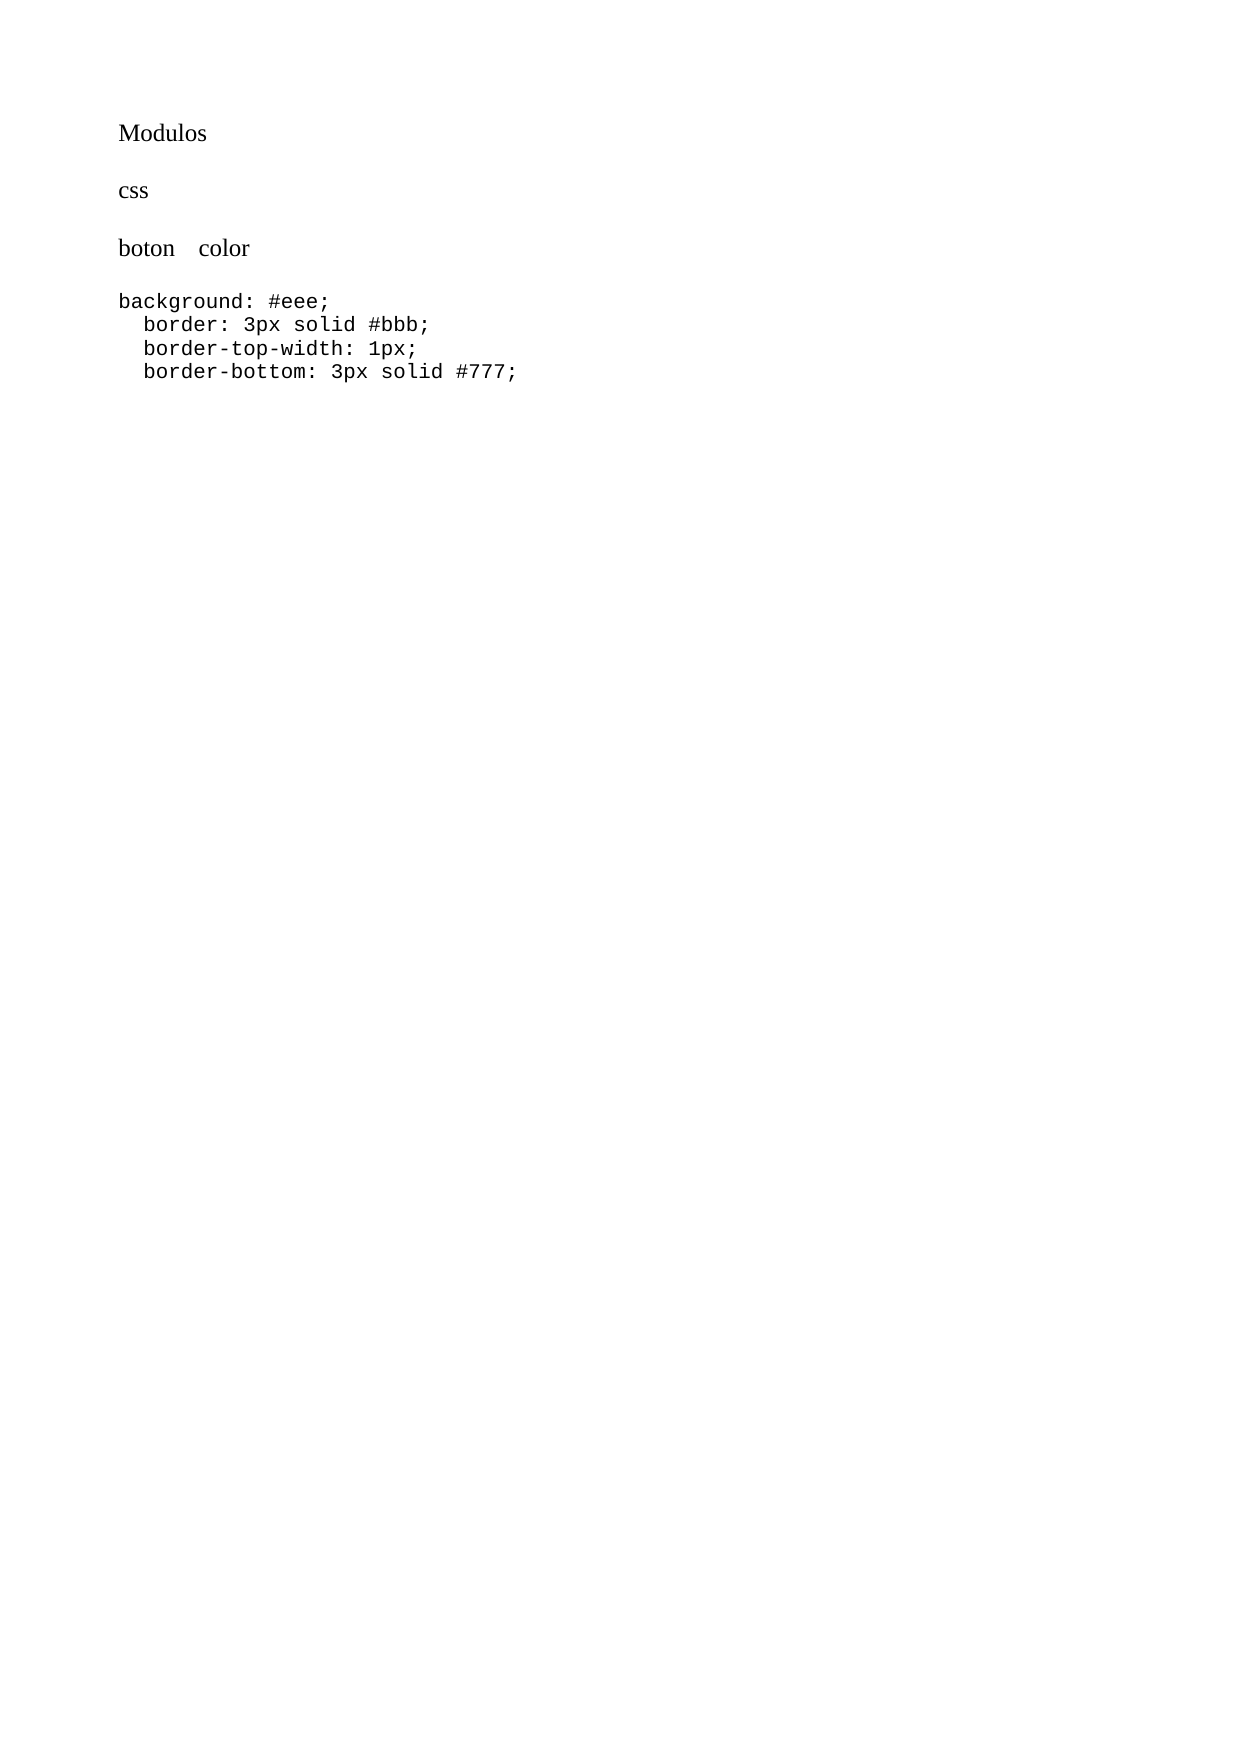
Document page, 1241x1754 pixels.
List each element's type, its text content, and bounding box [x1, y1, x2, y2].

text border-top-width: 1px; [118, 338, 1122, 362]
text border: 3px solid #bbb; [118, 314, 1122, 338]
text boton color [118, 233, 1122, 262]
text background: #eee; [118, 291, 1122, 314]
text border-bottom: 3px solid #777; [118, 362, 1122, 385]
text css [118, 176, 1122, 204]
text Modulos [118, 118, 1122, 147]
